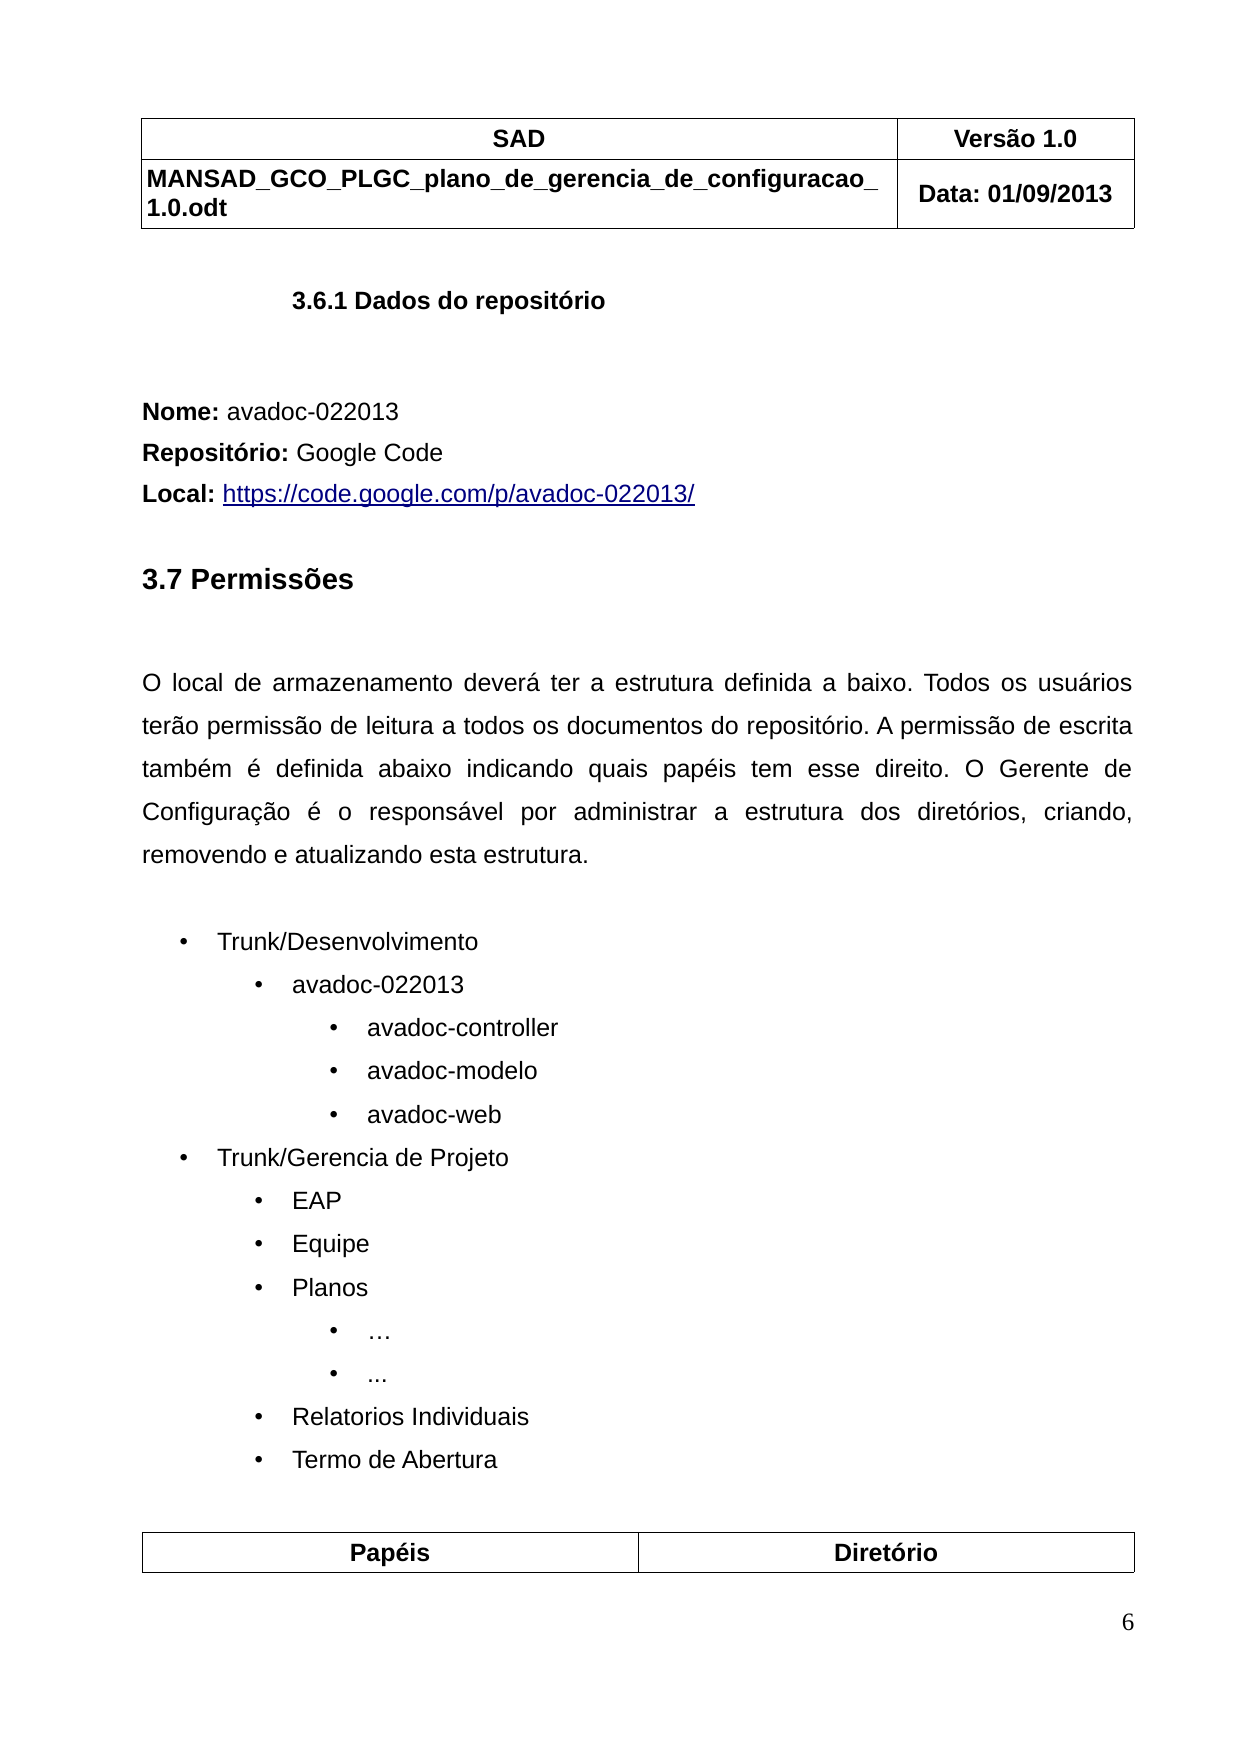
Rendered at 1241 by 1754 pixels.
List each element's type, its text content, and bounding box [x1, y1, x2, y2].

list Relatorios Individuais [254, 1402, 1134, 1431]
list Trunk/Desenvolvimento [179, 927, 1134, 956]
text Local: https://code.google.com/p/avadoc-022013/ [142, 479, 1134, 508]
list avadoc-web [329, 1099, 1134, 1128]
list Trunk/Gerencia de Projeto [179, 1143, 1134, 1172]
list ... [329, 1359, 1134, 1388]
text Nome: avadoc-022013 [142, 397, 1134, 426]
list EAP [254, 1186, 1134, 1215]
list Planos [254, 1272, 1134, 1301]
subtitle 3.6.1 Dados do repositório [142, 286, 1134, 314]
table_header Diretório [639, 1533, 1134, 1572]
list Equipe [254, 1229, 1134, 1258]
table_header Papéis [143, 1533, 638, 1572]
text Repositório: Google Code [142, 438, 1134, 467]
list avadoc-022013 [254, 970, 1134, 999]
list … [329, 1316, 1134, 1344]
list Termo de Abertura [254, 1445, 1134, 1474]
subtitle 3.7 Permissões [142, 562, 1134, 596]
list avadoc-modelo [329, 1056, 1134, 1085]
text O local de armazenamento deverá ter a estrutura definida a baixo. Todos os usuários terão permissão de leitura a todos os documentos do repositório. A permissão de escrita também é definida abaixo indicando quais papéis tem esse direito. O Gerente de Configuração é o responsável por administrar a estrutura dos diretórios, criando, removendo e atualizando esta estrutura. [142, 668, 1134, 869]
list avadoc-controller [329, 1013, 1134, 1042]
